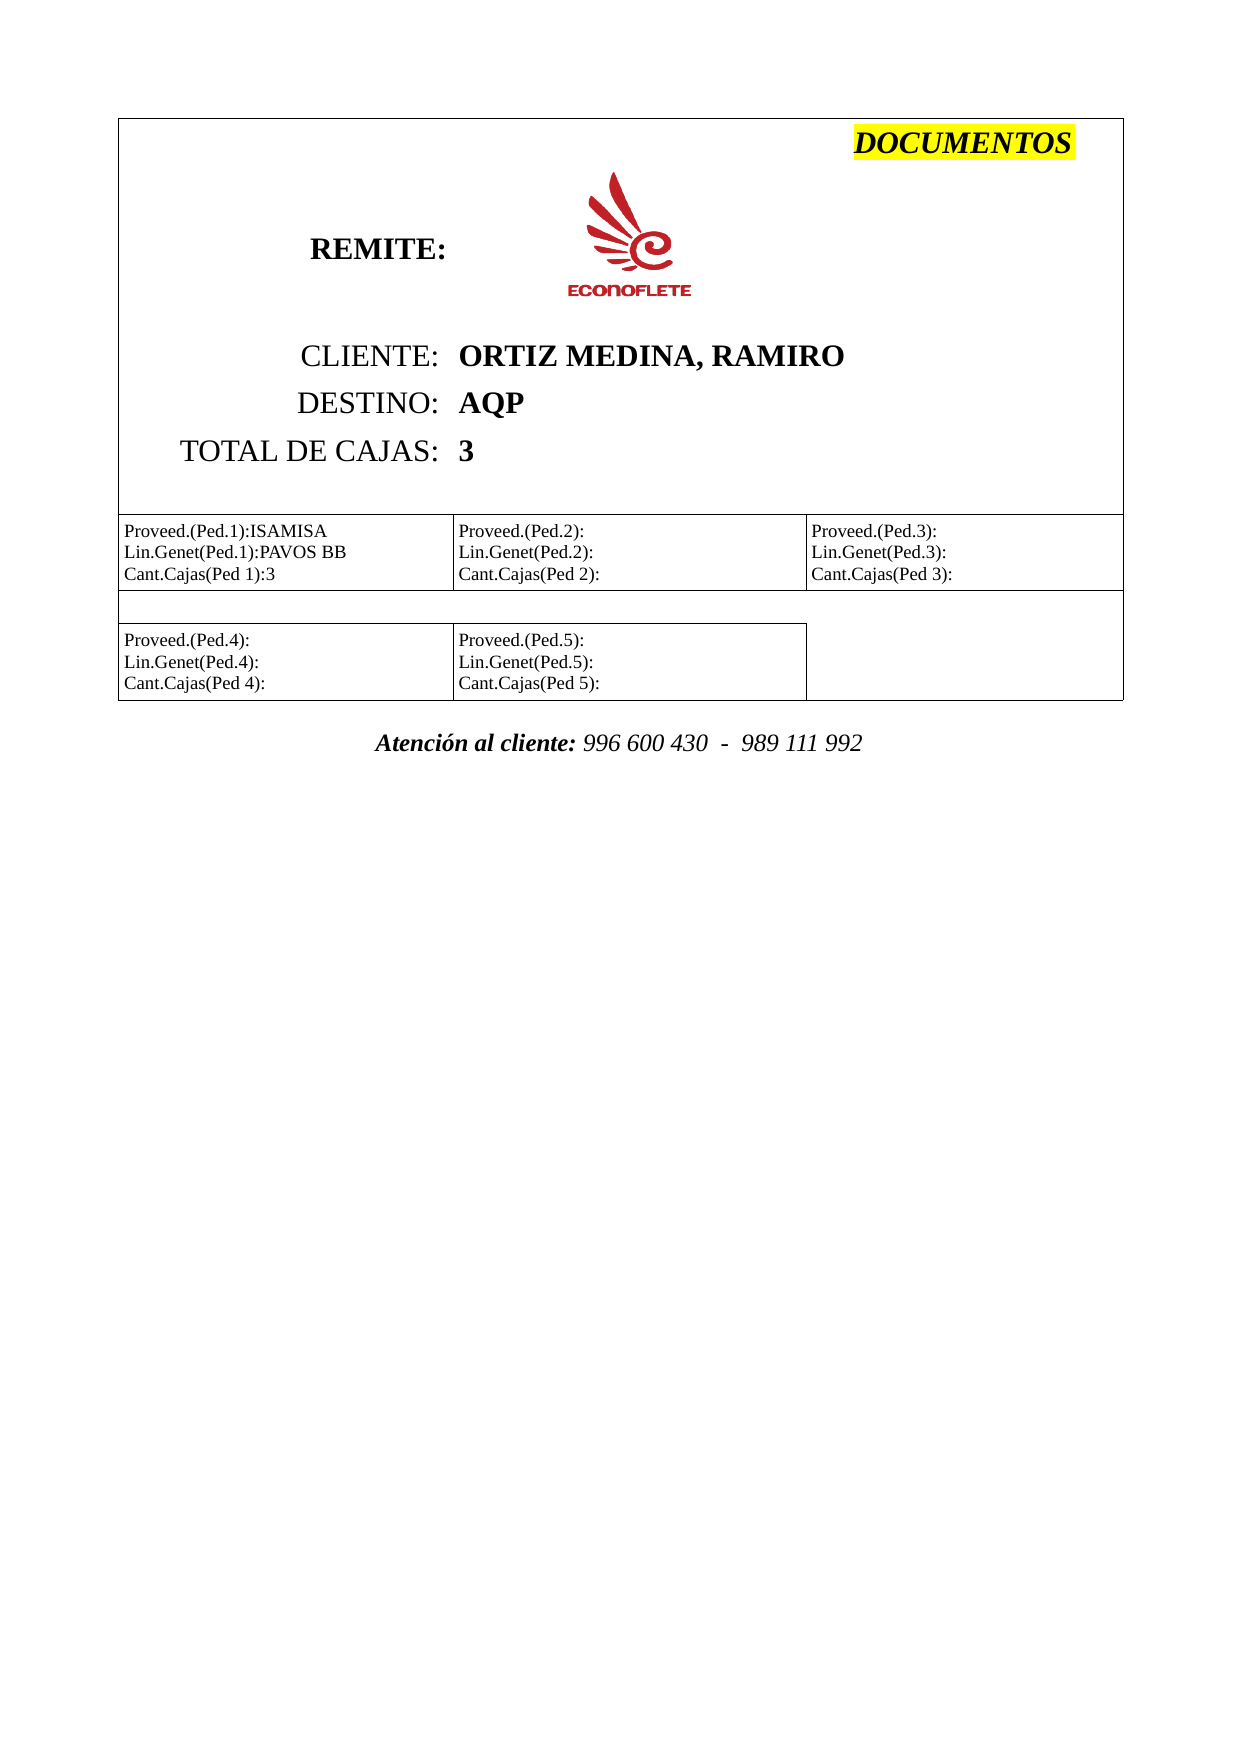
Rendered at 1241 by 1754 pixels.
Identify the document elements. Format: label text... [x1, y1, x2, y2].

table_cell AQP [453, 379, 806, 426]
table_cell [807, 623, 1123, 699]
table_cell ORTIZ MEDINA, RAMIRO [453, 332, 1123, 379]
table_cell [806, 166, 1123, 332]
table_cell Proveed.(Ped.3): Lin.Genet(Ped.3): Cant.Cajas(Ped 3): [807, 515, 1123, 590]
table_cell Proveed.(Ped.2): Lin.Genet(Ped.2): Cant.Cajas(Ped 2): [454, 515, 806, 590]
picture [552, 171, 707, 297]
text Atención al cliente: 996 600 430 - 989 111 992 [118, 728, 1122, 757]
table_header [119, 119, 453, 166]
table_cell REMITE: [119, 166, 453, 332]
table_header DOCUMENTOS [806, 119, 1123, 166]
table_cell [119, 474, 453, 514]
table_cell [453, 474, 806, 514]
table_cell Proveed.(Ped.4): Lin.Genet(Ped.4): Cant.Cajas(Ped 4): [119, 624, 453, 699]
table_cell [806, 379, 1123, 426]
table_header [453, 119, 806, 166]
table_cell [453, 166, 806, 332]
table_cell [806, 474, 1123, 514]
table_cell 3 [453, 426, 1123, 474]
table_cell [119, 591, 453, 623]
table_cell DESTINO: [119, 379, 453, 426]
table_cell [806, 591, 1123, 623]
table_cell CLIENTE: [119, 332, 453, 379]
table_cell Proveed.(Ped.1):ISAMISA Lin.Genet(Ped.1):PAVOS BB Cant.Cajas(Ped 1):3 [119, 515, 453, 590]
table_cell TOTAL DE CAJAS: [119, 426, 453, 474]
table_cell [453, 591, 806, 623]
table_cell Proveed.(Ped.5): Lin.Genet(Ped.5): Cant.Cajas(Ped 5): [454, 624, 806, 699]
